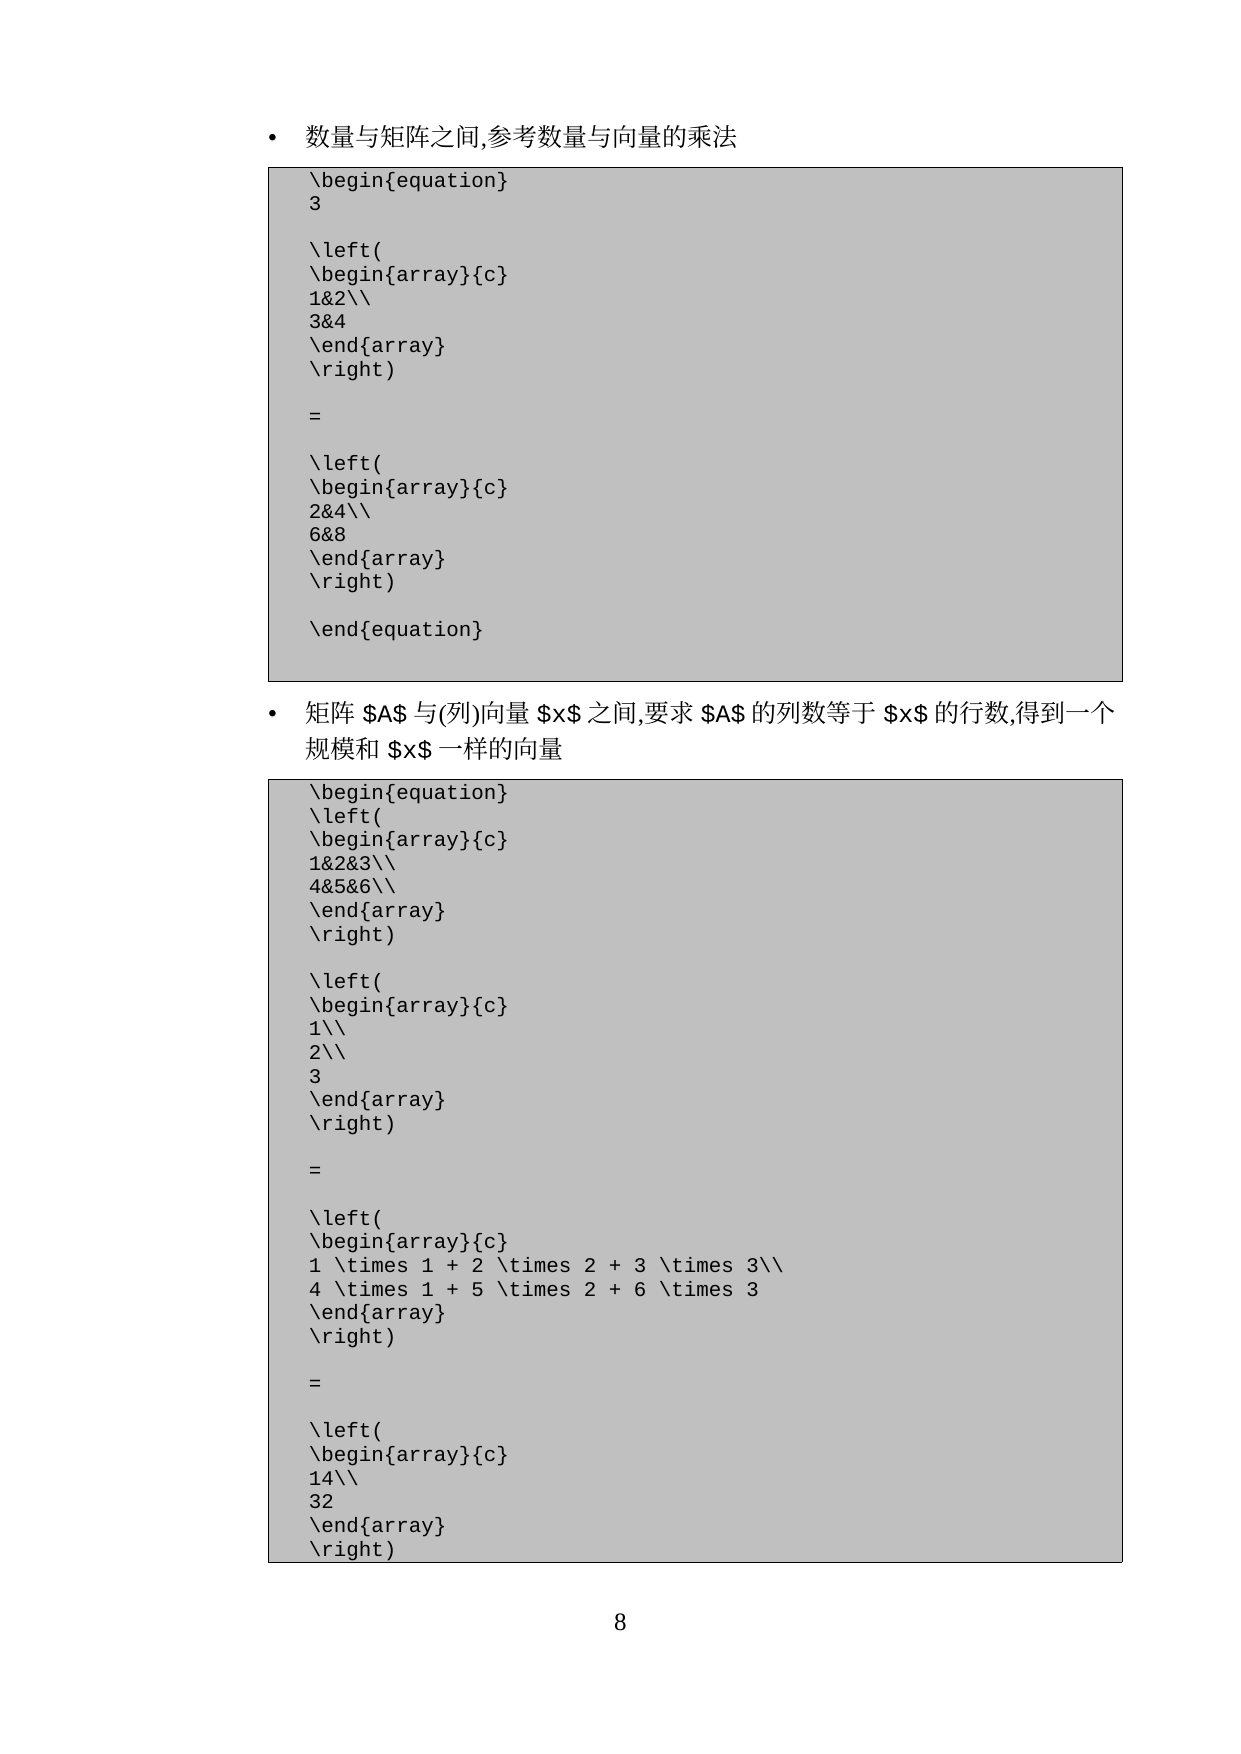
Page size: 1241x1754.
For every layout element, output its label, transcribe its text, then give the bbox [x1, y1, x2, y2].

list \left( [269, 803, 1122, 826]
list 4&5&6\\ [269, 873, 1122, 897]
list 3 [269, 190, 1122, 214]
list \begin{equation} [269, 168, 1122, 190]
list \begin{array}{c} [269, 1441, 1122, 1465]
list \end{array} [269, 897, 1122, 921]
list 3 [269, 1063, 1122, 1086]
list \right) [269, 1323, 1122, 1346]
list = [269, 1157, 1122, 1181]
list \begin{array}{c} [269, 474, 1122, 498]
list \left( [269, 968, 1122, 992]
list 6&8 [269, 521, 1122, 545]
list 4 \times 1 + 5 \times 2 + 6 \times 3 [269, 1276, 1122, 1299]
list 1&2&3\\ [269, 850, 1122, 873]
list 矩阵 $A$ 与(列)向量 $x$ 之间,要求 $A$ 的列数等于 $x$ 的行数,得到一个规模和 $x$ 一样的向量 [268, 694, 1122, 766]
list \end{array} [269, 1512, 1122, 1536]
list 2&4\\ [269, 498, 1122, 521]
list = [269, 1370, 1122, 1394]
list \end{array} [269, 1299, 1122, 1323]
list 1\\ [269, 1015, 1122, 1039]
list \left( [269, 450, 1122, 474]
list 1&2\\ [269, 285, 1122, 308]
list \begin{equation} [269, 780, 1122, 803]
list \end{array} [269, 545, 1122, 568]
list 3&4 [269, 308, 1122, 332]
list \right) [269, 1110, 1122, 1134]
list \right) [269, 921, 1122, 944]
list \left( [269, 1417, 1122, 1441]
list \begin{array}{c} [269, 261, 1122, 285]
list = [269, 403, 1122, 427]
list 2\\ [269, 1039, 1122, 1063]
list 14\\ [269, 1465, 1122, 1488]
list \begin{array}{c} [269, 992, 1122, 1015]
list 32 [269, 1488, 1122, 1512]
list \right) [269, 356, 1122, 379]
list 1 \times 1 + 2 \times 2 + 3 \times 3\\ [269, 1252, 1122, 1276]
list \begin{array}{c} [269, 826, 1122, 850]
list \left( [269, 1204, 1122, 1228]
list \end{array} [269, 1086, 1122, 1110]
list \end{equation} [269, 616, 1122, 642]
list \right) [269, 1536, 1122, 1562]
list \end{array} [269, 332, 1122, 356]
list \begin{array}{c} [269, 1228, 1122, 1252]
list 数量与矩阵之间,参考数量与向量的乘法 [268, 118, 1122, 154]
list \left( [269, 237, 1122, 261]
list \right) [269, 568, 1122, 592]
